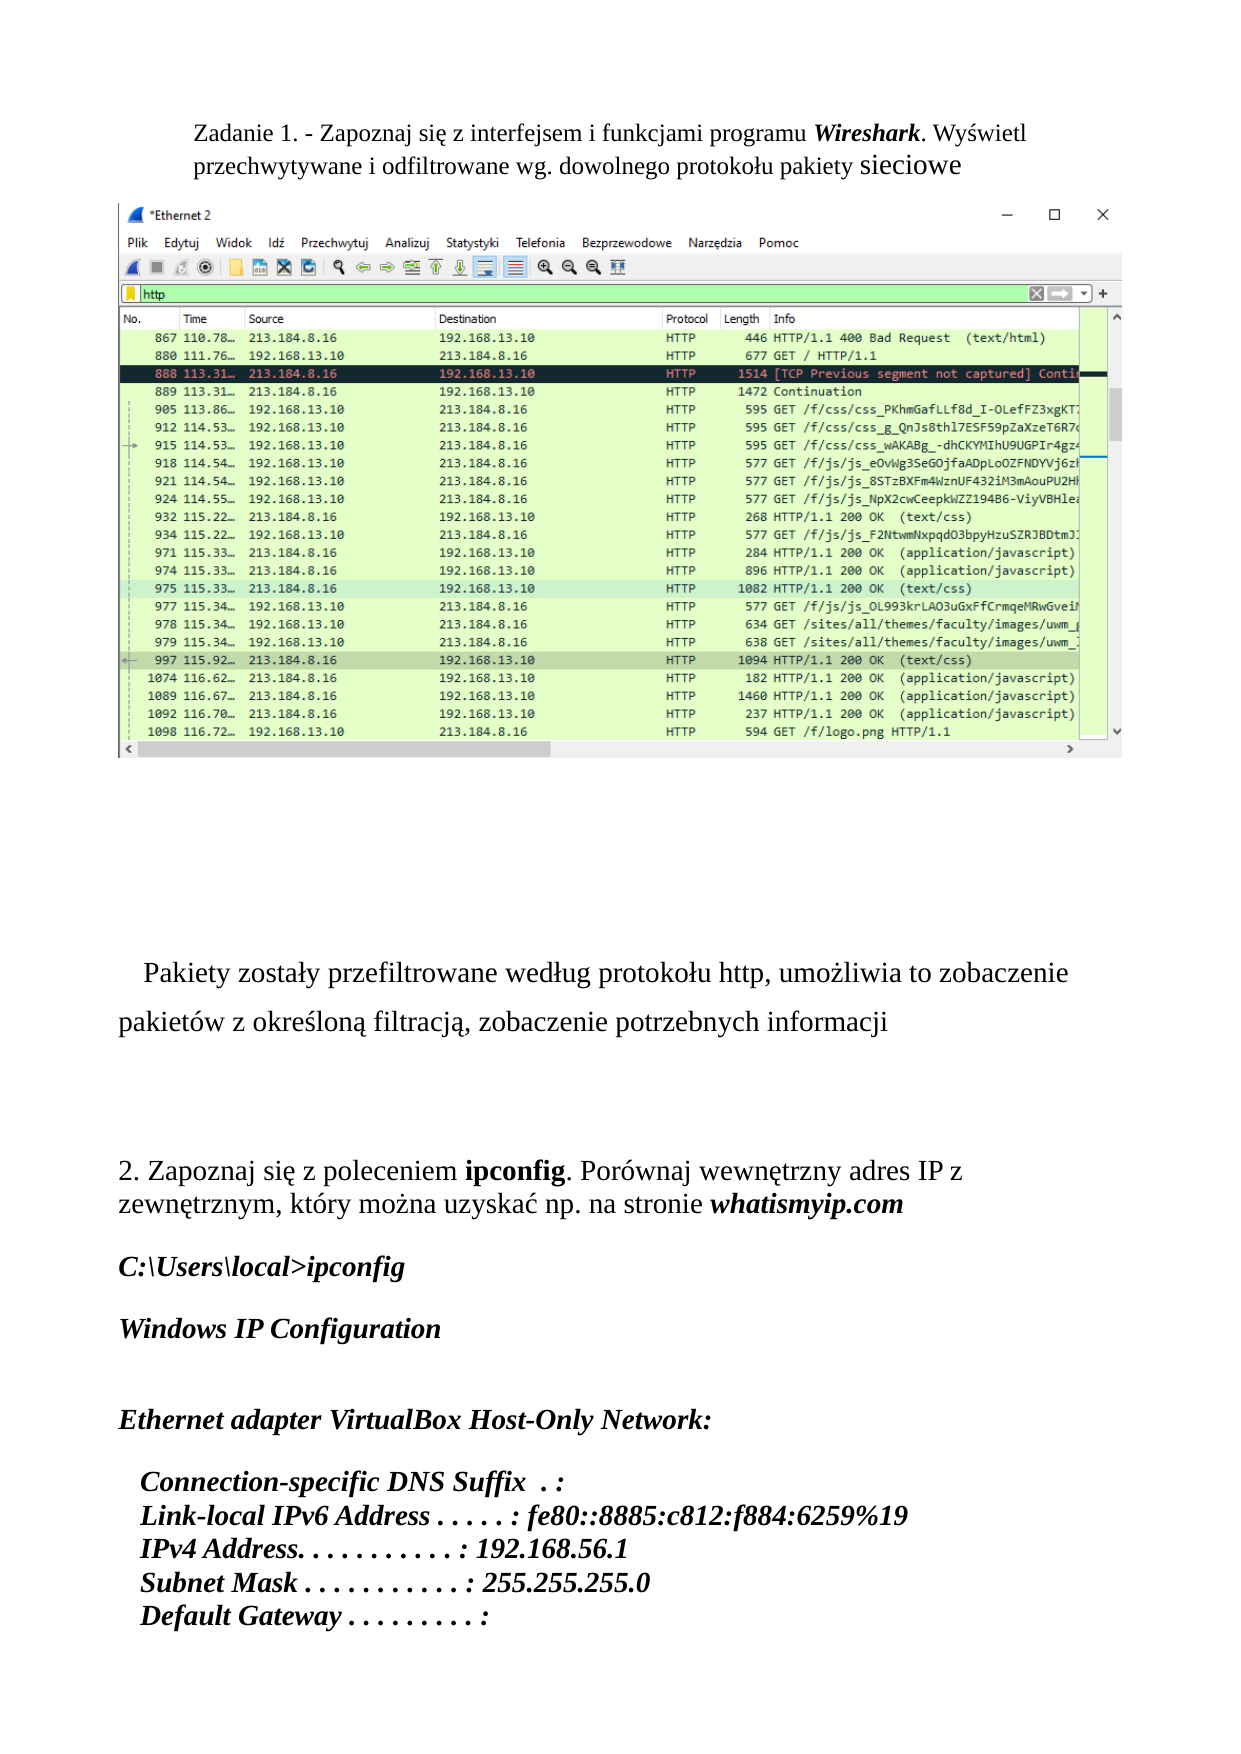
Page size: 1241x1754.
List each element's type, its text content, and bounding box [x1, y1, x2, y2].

text Pakiety zostały przefiltrowane według protokołu http, umożliwia to zobaczenie pakietów z określoną filtracją, zobaczenie potrzebnych informacji [118, 889, 1122, 1038]
list Subnet Mask . . . . . . . . . . . : 255.255.255.0 [118, 1565, 1122, 1598]
list Windows IP Configuration [118, 1311, 1122, 1344]
list IPv4 Address. . . . . . . . . . . : 192.168.56.1 [118, 1531, 1122, 1565]
list Default Gateway . . . . . . . . . : [118, 1598, 1122, 1632]
list Link-local IPv6 Address . . . . . : fe80::8885:c812:f884:6259%19 [118, 1498, 1122, 1531]
picture [118, 203, 1123, 758]
list Ethernet adapter VirtualBox Host-Only Network: [118, 1402, 1122, 1436]
list C:\Users\local>ipconfig [118, 1249, 1122, 1282]
list 2. Zapoznaj się z poleceniem ipconfig. Porównaj wewnętrzny adres IP z zewnętrznym, który można uzyskać np. na stronie whatismyip.com [118, 1153, 1122, 1220]
list Connection-specific DNS Suffix . : [118, 1464, 1122, 1498]
list Zadanie 1. - Zapoznaj się z interfejsem i funkcjami programu Wireshark. Wyświetl przechwytywane i odfiltrowane wg. dowolnego protokołu pakiety sieciowe [156, 118, 1122, 180]
